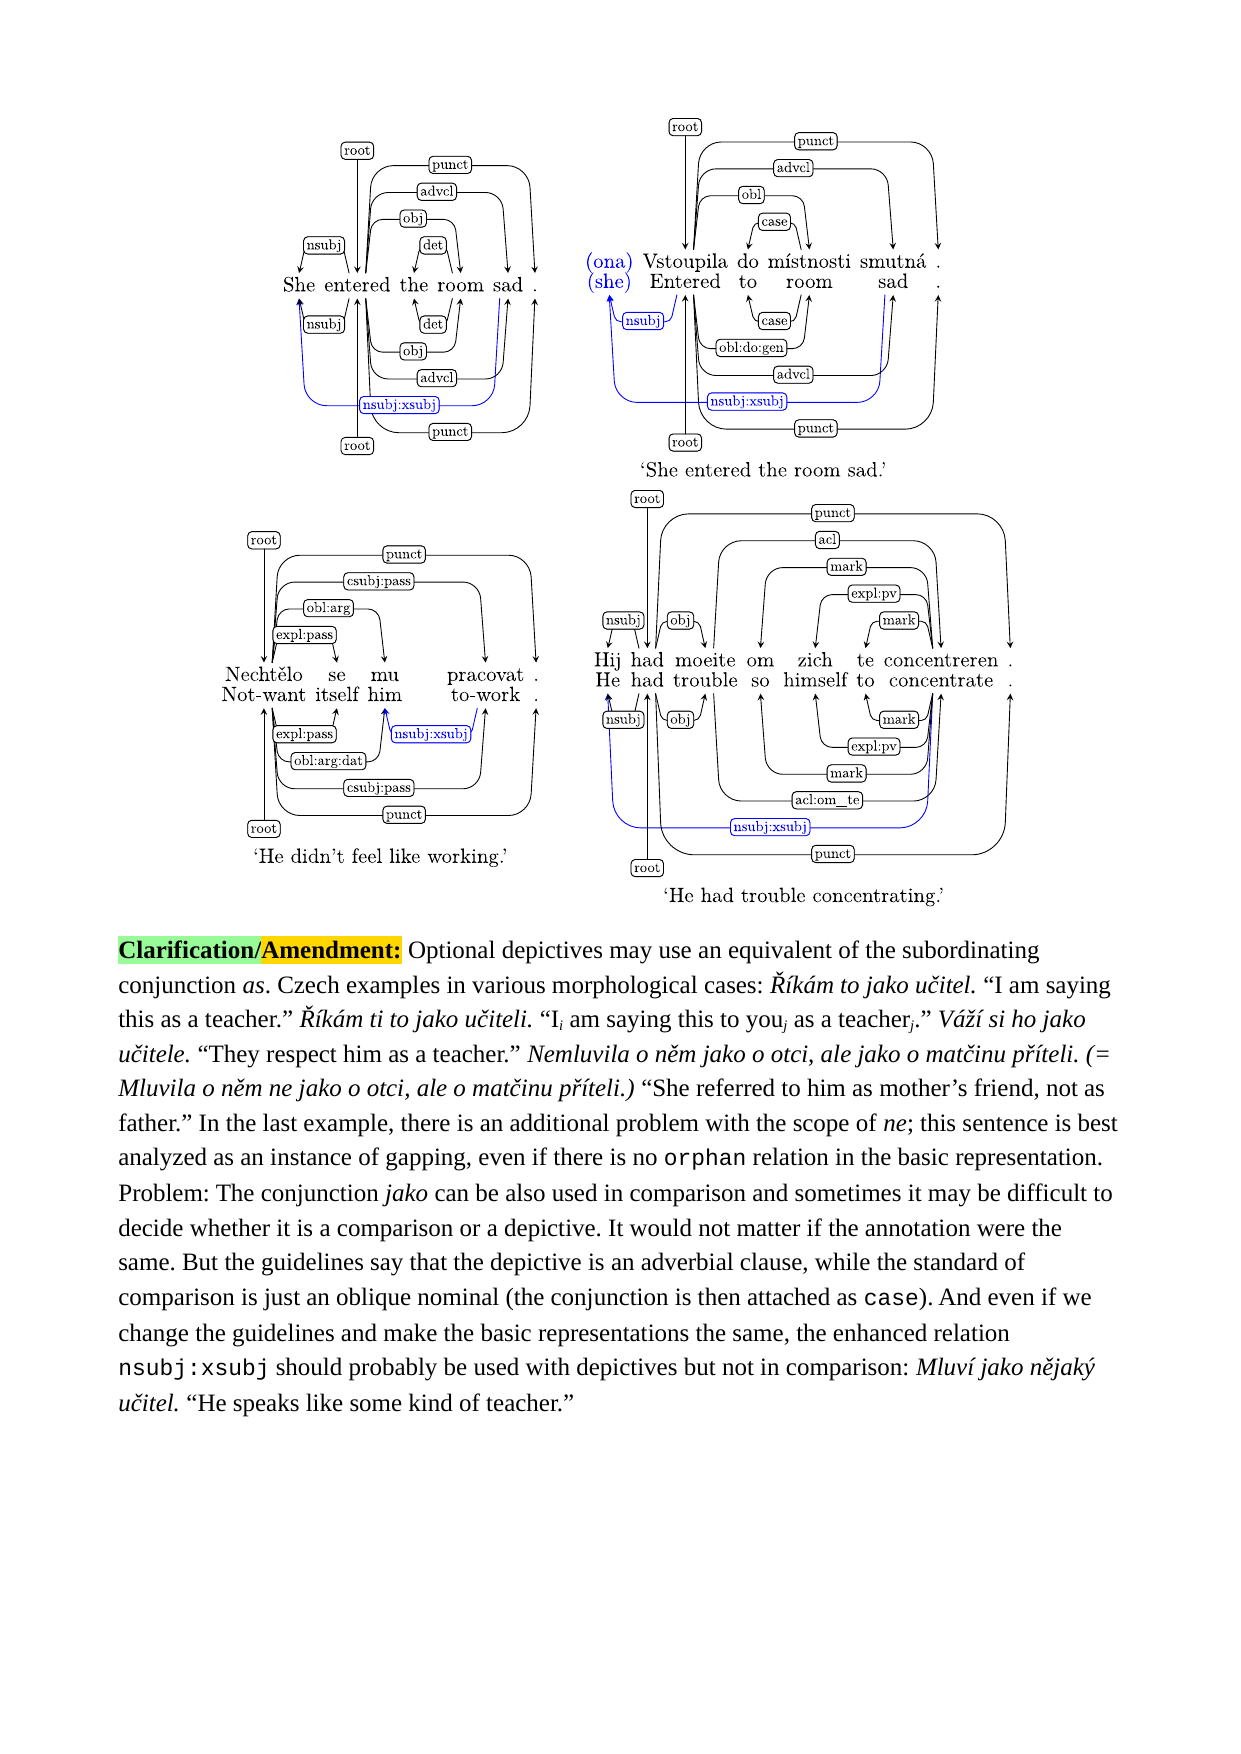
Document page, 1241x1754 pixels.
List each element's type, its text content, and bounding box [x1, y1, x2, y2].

text Clarification/Amendment: Optional depictives may use an equivalent of the subordinating conjunction as. Czech examples in various morphological cases: Říkám to jako učitel. “I am saying this as a teacher.” Říkám ti to jako učiteli. “Ii am saying this to youj as a teacherj.” Váží si ho jako učitele. “They respect him as a teacher.” Nemluvila o něm jako o otci, ale jako o matčinu příteli. (= Mluvila o něm ne jako o otci, ale o matčinu příteli.) “She referred to him as mother’s friend, not as father.” In the last example, there is an additional problem with the scope of ne; this sentence is best analyzed as an instance of gapping, even if there is no orphan relation in the basic representation. Problem: The conjunction jako can be also used in comparison and sometimes it may be difficult to decide whether it is a comparison or a depictive. It would not matter if the annotation were the same. But the guidelines say that the depictive is an adverbial clause, while the standard of comparison is just an oblique nominal (the conjunction is then attached as case). And even if we change the guidelines and make the basic representations the same, the enhanced relation nsubj:xsubj should probably be used with depictives but not in comparison: Mluví jako nějaký učitel. “He speaks like some kind of teacher.” [118, 936, 1122, 1417]
